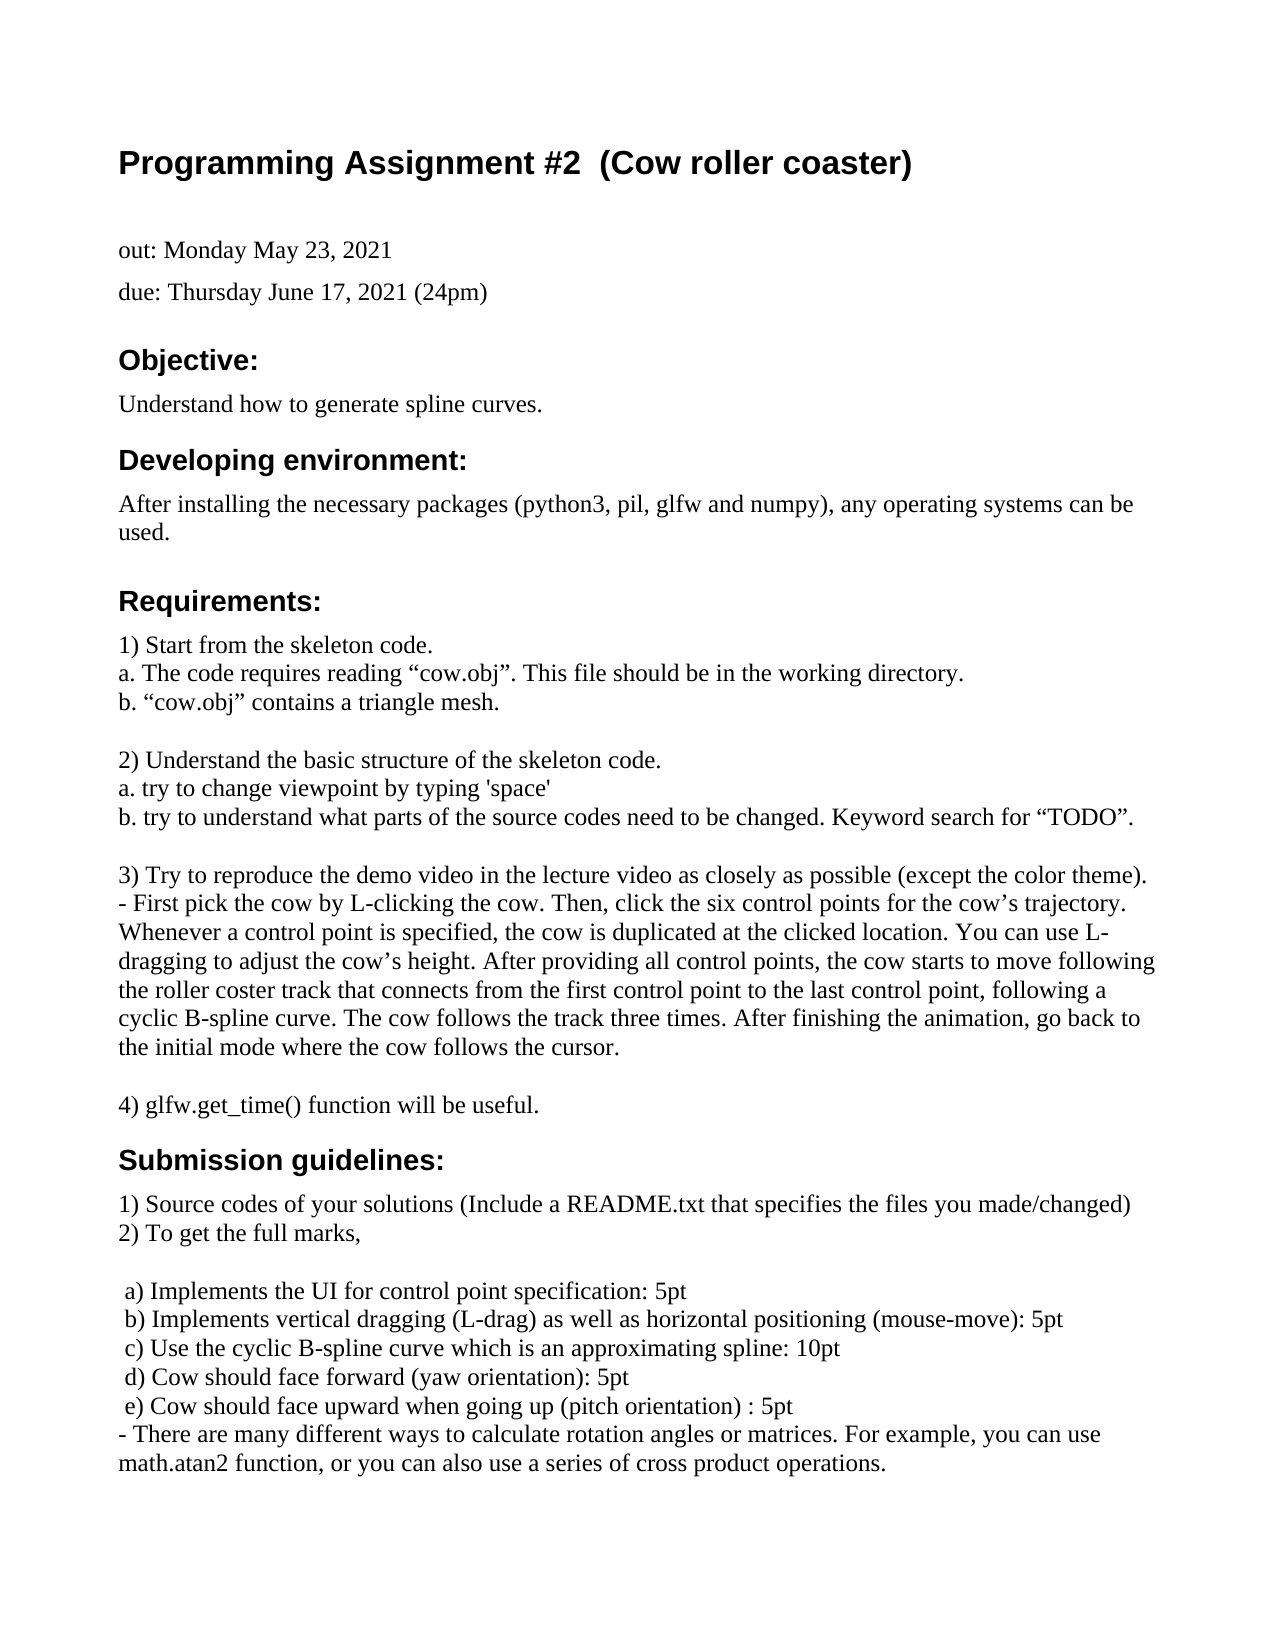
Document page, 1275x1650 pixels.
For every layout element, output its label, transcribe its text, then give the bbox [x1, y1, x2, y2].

text due: Thursday June 17, 2021 (24pm) [118, 277, 1157, 305]
subtitle Objective: [118, 343, 1157, 376]
text a. The code requires reading “cow.obj”. This file should be in the working directory. [118, 658, 1157, 687]
text - There are many different ways to calculate rotation angles or matrices. For example, you can use math.atan2 function, or you can also use a series of cross product operations. [118, 1419, 1157, 1477]
subtitle Submission guidelines: [118, 1143, 1157, 1177]
text 3) Try to reproduce the demo video in the lecture video as closely as possible (except the color theme). [118, 860, 1157, 888]
text b. “cow.obj” contains a triangle mesh. [118, 687, 1157, 716]
text b) Implements vertical dragging (L-drag) as well as horizontal positioning (mouse-move): 5pt [118, 1304, 1157, 1333]
text b. try to understand what parts of the source codes need to be changed. Keyword search for “TODO”. [118, 802, 1157, 831]
text a. try to change viewpoint by typing 'space' [118, 773, 1157, 802]
text After installing the necessary packages (python3, pil, glfw and numpy), any operating systems can be used. [118, 489, 1157, 546]
text e) Cow should face upward when going up (pitch orientation) : 5pt [118, 1391, 1157, 1419]
subtitle Developing environment: [118, 443, 1157, 476]
text 2) To get the full marks, [118, 1218, 1157, 1247]
subtitle Programming Assignment #2 (Cow roller coaster) [118, 143, 1157, 182]
text d) Cow should face forward (yaw orientation): 5pt [118, 1362, 1157, 1391]
text 1) Start from the skeleton code. [118, 630, 1157, 658]
text out: Monday May 23, 2021 [118, 235, 1157, 264]
subtitle Requirements: [118, 584, 1157, 617]
text a) Implements the UI for control point specification: 5pt [118, 1276, 1157, 1304]
text 1) Source codes of your solutions (Include a README.txt that specifies the files you made/changed) [118, 1189, 1157, 1218]
text Understand how to generate spline curves. [118, 389, 1157, 418]
text c) Use the cyclic B-spline curve which is an approximating spline: 10pt [118, 1333, 1157, 1362]
text - First pick the cow by L-clicking the cow. Then, click the six control points for the cow’s trajectory. Whenever a control point is specified, the cow is duplicated at the clicked location. You can use L-dragging to adjust the cow’s height. After providing all control points, the cow starts to move following the roller coster track that connects from the first control point to the last control point, following a cyclic B-spline curve. The cow follows the track three times. After finishing the animation, go back to the initial mode where the cow follows the cursor. [118, 888, 1157, 1061]
text 4) glfw.get_time() function will be useful. [118, 1090, 1157, 1118]
text 2) Understand the basic structure of the skeleton code. [118, 745, 1157, 773]
